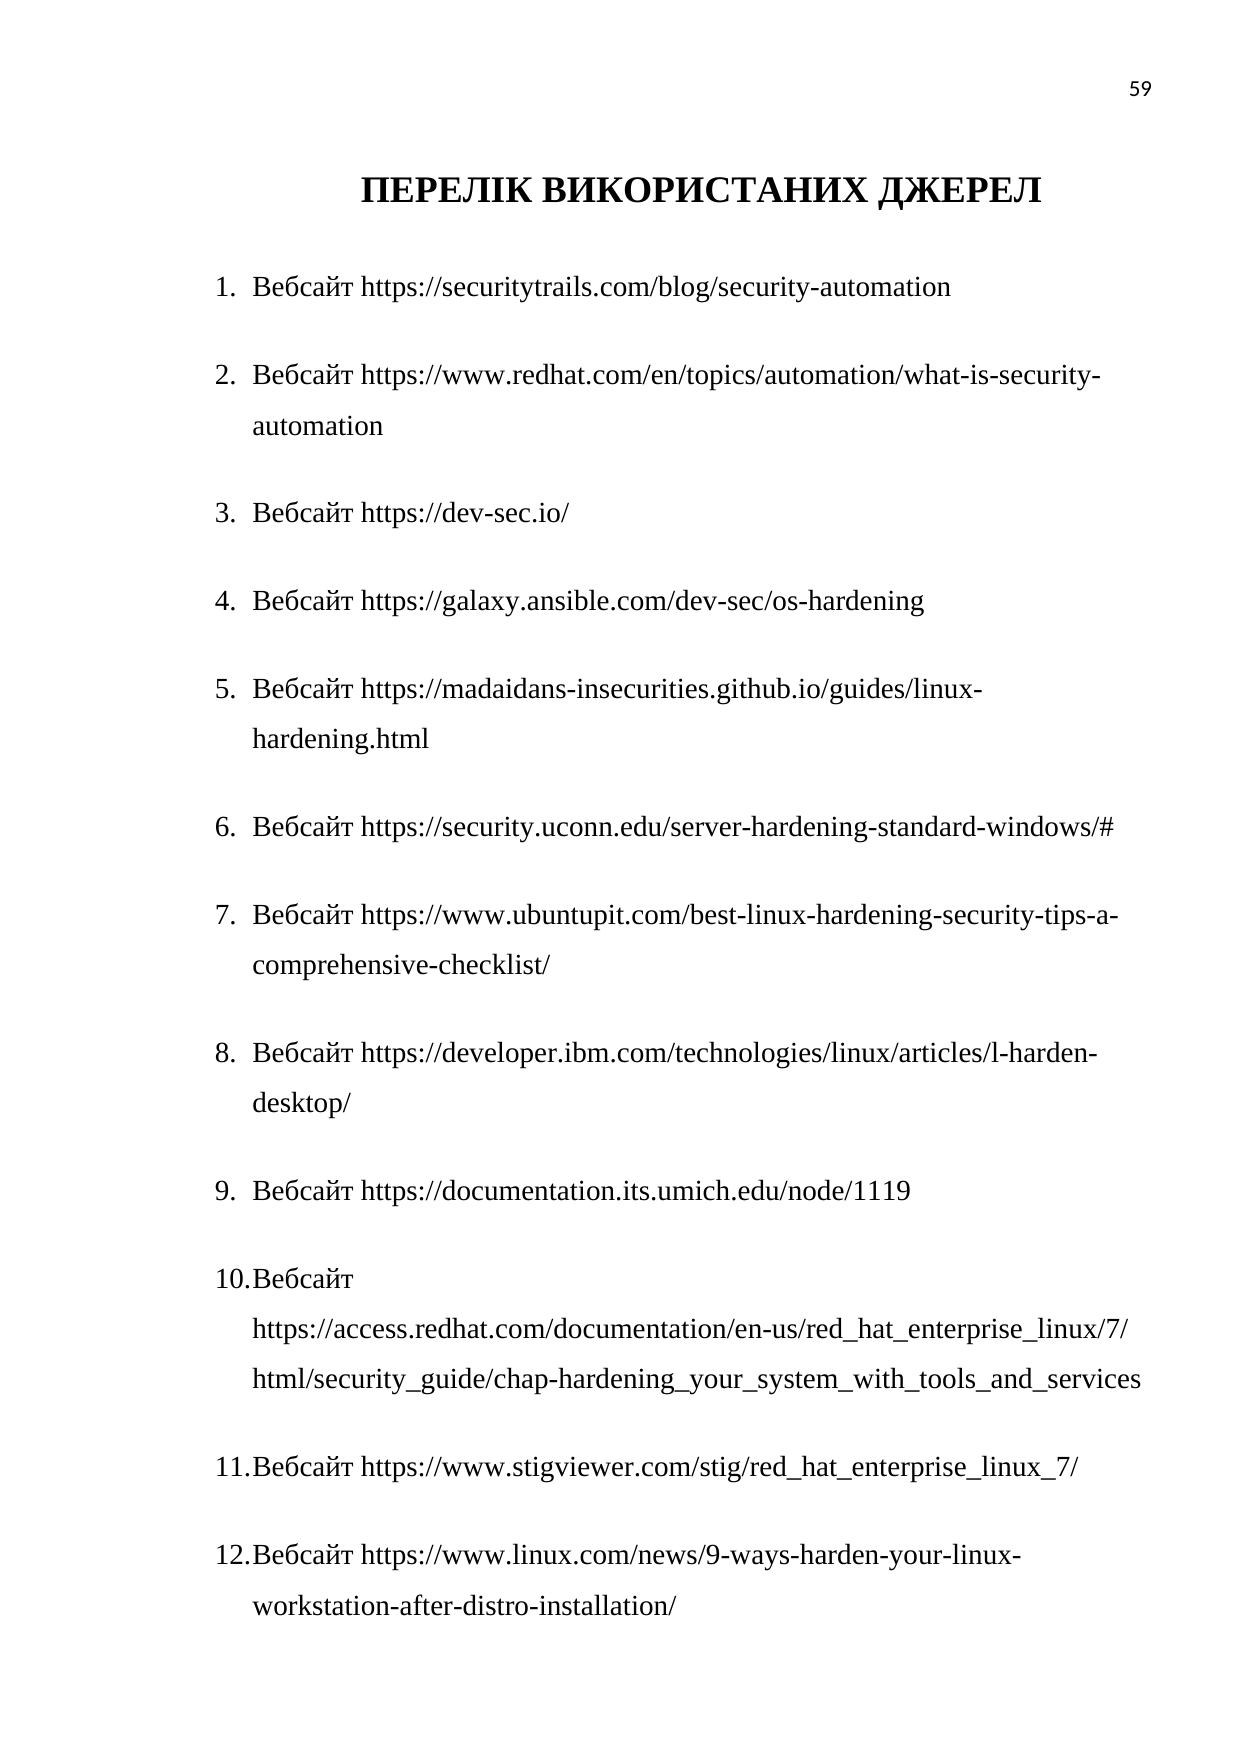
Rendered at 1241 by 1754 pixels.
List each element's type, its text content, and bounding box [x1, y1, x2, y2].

list Вебсайт https://security.uconn.edu/server-hardening-standard-windows/# [214, 809, 1152, 843]
list Вебсайт https://dev-sec.io/ [214, 495, 1152, 529]
list Вебсайт https://galaxy.ansible.com/dev-sec/os-hardening [214, 583, 1152, 617]
subtitle ПЕРЕЛІК ВИКОРИСТАНИХ ДЖЕРЕЛ [177, 167, 1152, 210]
list Вебсайт https://www.ubuntupit.com/best-linux-hardening-security-tips-a-comprehensive-checklist/ [214, 897, 1152, 981]
list Вебсайт https://documentation.its.umich.edu/node/1119 [214, 1173, 1152, 1207]
list Вебсайт https://developer.ibm.com/technologies/linux/articles/l-harden-desktop/ [214, 1035, 1152, 1119]
list Вебсайт https://www.linux.com/news/9-ways-harden-your-linux-workstation-after-distro-installation/ [214, 1537, 1152, 1621]
list Вебсайт https://access.redhat.com/documentation/en-us/red_hat_enterprise_linux/7/html/security_guide/chap-hardening_your_system_with_tools_and_services [214, 1261, 1152, 1395]
list Вебсайт https://madaidans-insecurities.github.io/guides/linux-hardening.html [214, 671, 1152, 755]
list Вебсайт https://www.stigviewer.com/stig/red_hat_enterprise_linux_7/ [214, 1449, 1152, 1483]
list Вебсайт https://www.redhat.com/en/topics/automation/what-is-security-automation [214, 357, 1152, 441]
list Вебсайт https://securitytrails.com/blog/security-automation [214, 269, 1152, 303]
